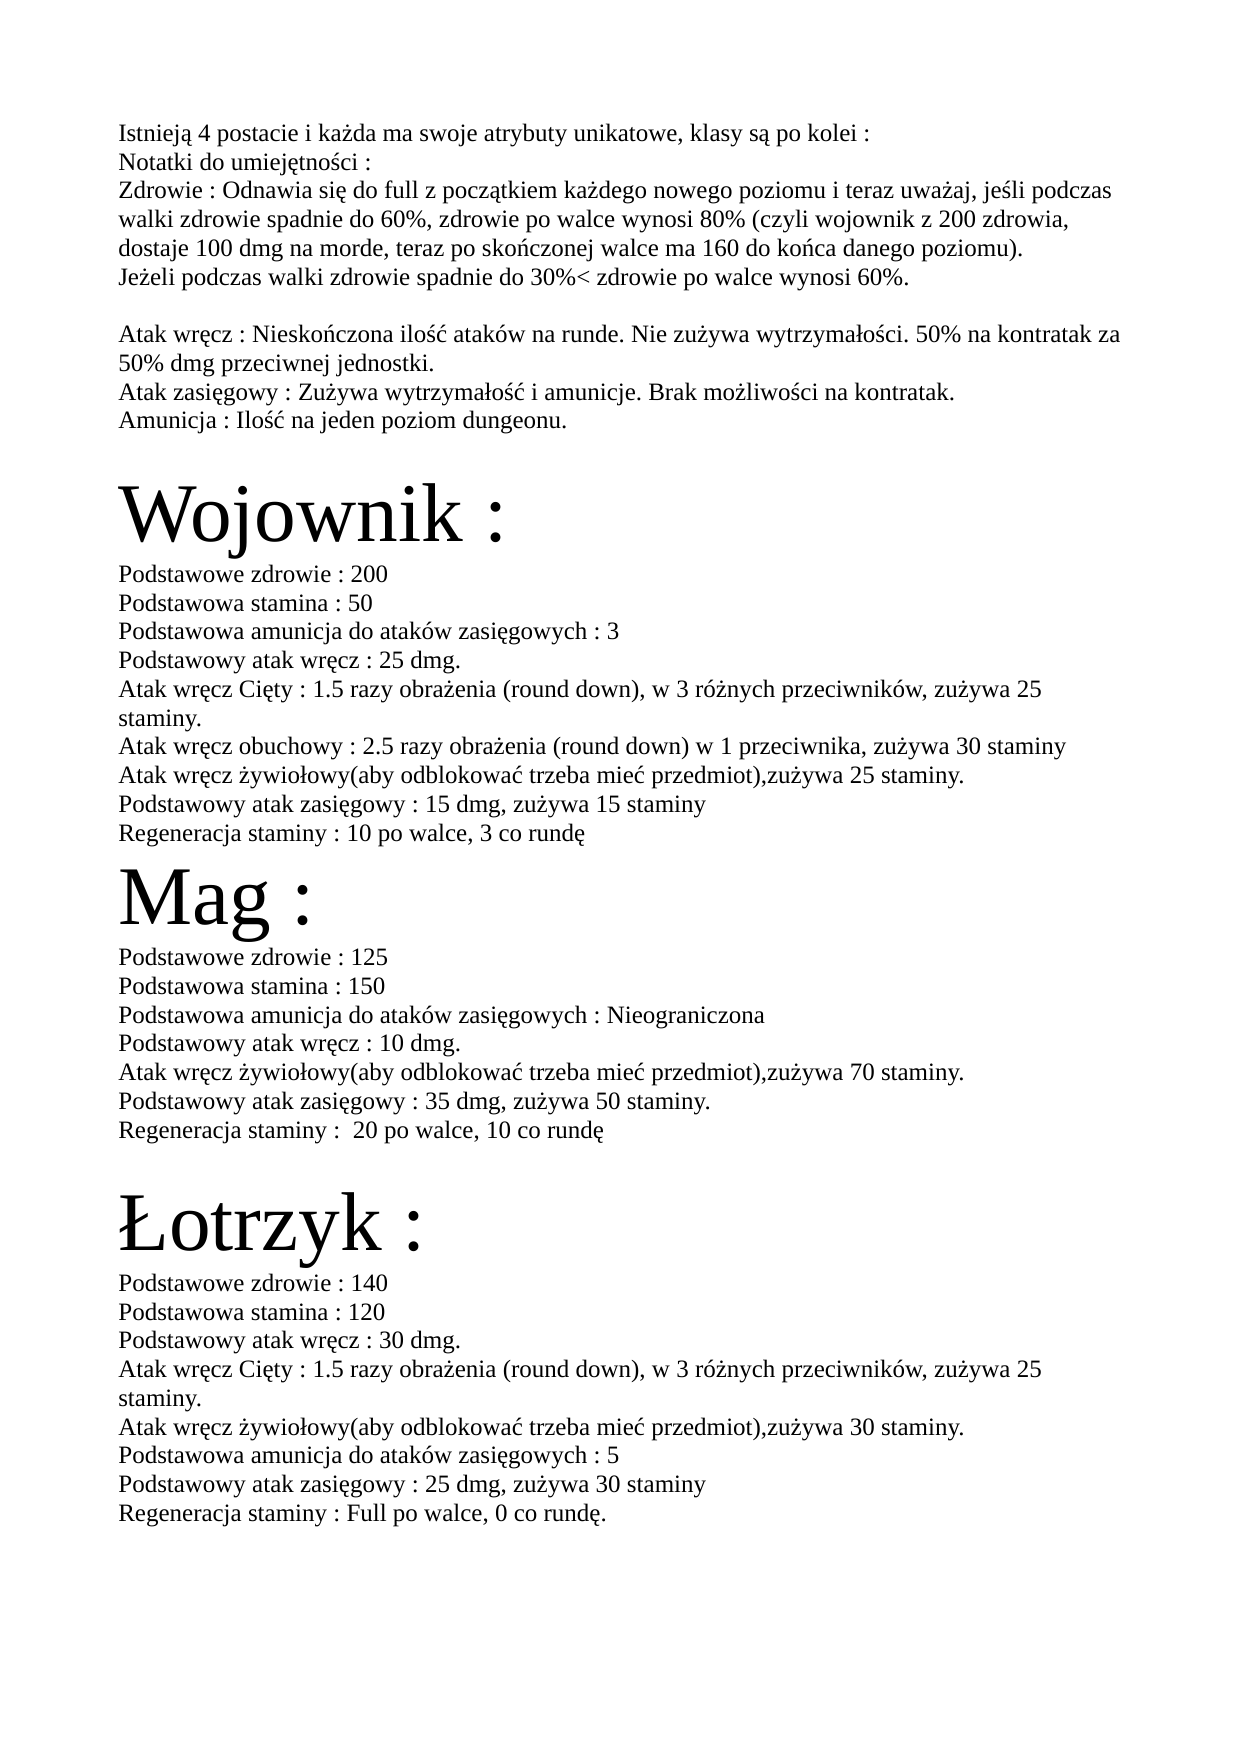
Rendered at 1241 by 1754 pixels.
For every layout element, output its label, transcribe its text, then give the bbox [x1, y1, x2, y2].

text Podstawowa stamina : 120 [118, 1297, 1122, 1326]
text Zdrowie : Odnawia się do full z początkiem każdego nowego poziomu i teraz uważaj, jeśli podczas walki zdrowie spadnie do 60%, zdrowie po walce wynosi 80% (czyli wojownik z 200 zdrowia, dostaje 100 dmg na morde, teraz po skończonej walce ma 160 do końca danego poziomu). [118, 176, 1122, 262]
text Atak zasięgowy : Zużywa wytrzymałość i amunicje. Brak możliwości na kontratak. [118, 377, 1122, 406]
text Podstawowy atak zasięgowy : 15 dmg, zużywa 15 staminy [118, 789, 1122, 818]
text Łotrzyk : Podstawowe zdrowie : 140 [118, 1172, 1122, 1297]
text Istnieją 4 postacie i każda ma swoje atrybuty unikatowe, klasy są po kolei : Notatki do umiejętności : [118, 118, 1122, 176]
text Atak wręcz Cięty : 1.5 razy obrażenia (round down), w 3 różnych przeciwników, zużywa 25 staminy. [118, 674, 1122, 731]
text Atak wręcz obuchowy : 2.5 razy obrażenia (round down) w 1 przeciwnika, zużywa 30 staminy [118, 731, 1122, 760]
text Podstawowy atak zasięgowy : 25 dmg, zużywa 30 staminy [118, 1469, 1122, 1498]
text Atak wręcz żywiołowy(aby odblokować trzeba mieć przedmiot),zużywa 30 staminy. Podstawowa amunicja do ataków zasięgowych : 5 [118, 1412, 1122, 1469]
text Podstawowa amunicja do ataków zasięgowych : Nieograniczona [118, 1000, 1122, 1028]
text Podstawowy atak wręcz : 25 dmg. [118, 645, 1122, 674]
text Podstawowy atak wręcz : 10 dmg. [118, 1028, 1122, 1057]
text Podstawowy atak zasięgowy : 35 dmg, zużywa 50 staminy. [118, 1086, 1122, 1115]
text Jeżeli podczas walki zdrowie spadnie do 30%< zdrowie po walce wynosi 60%. [118, 262, 1122, 291]
text Regeneracja staminy : 20 po walce, 10 co rundę [118, 1115, 1122, 1143]
text Atak wręcz żywiołowy(aby odblokować trzeba mieć przedmiot),zużywa 70 staminy. [118, 1057, 1122, 1086]
text Podstawowa stamina : 50 [118, 588, 1122, 616]
text Podstawowa stamina : 150 [118, 971, 1122, 1000]
text Atak wręcz : Nieskończona ilość ataków na runde. Nie zużywa wytrzymałości. 50% na kontratak za 50% dmg przeciwnej jednostki. [118, 319, 1122, 377]
text Podstawowy atak wręcz : 30 dmg. [118, 1326, 1122, 1354]
text Regeneracja staminy : Full po walce, 0 co rundę. [118, 1498, 1122, 1527]
text Wojownik : [118, 463, 1122, 559]
text Podstawowe zdrowie : 125 [118, 942, 1122, 971]
text Podstawowe zdrowie : 200 [118, 559, 1122, 588]
text Amunicja : Ilość na jeden poziom dungeonu. [118, 406, 1122, 434]
text Podstawowa amunicja do ataków zasięgowych : 3 [118, 616, 1122, 645]
text Mag : [118, 846, 1122, 942]
text Atak wręcz żywiołowy(aby odblokować trzeba mieć przedmiot),zużywa 25 staminy. [118, 760, 1122, 789]
text Regeneracja staminy : 10 po walce, 3 co rundę [118, 818, 1122, 846]
text Atak wręcz Cięty : 1.5 razy obrażenia (round down), w 3 różnych przeciwników, zużywa 25 staminy. [118, 1354, 1122, 1412]
